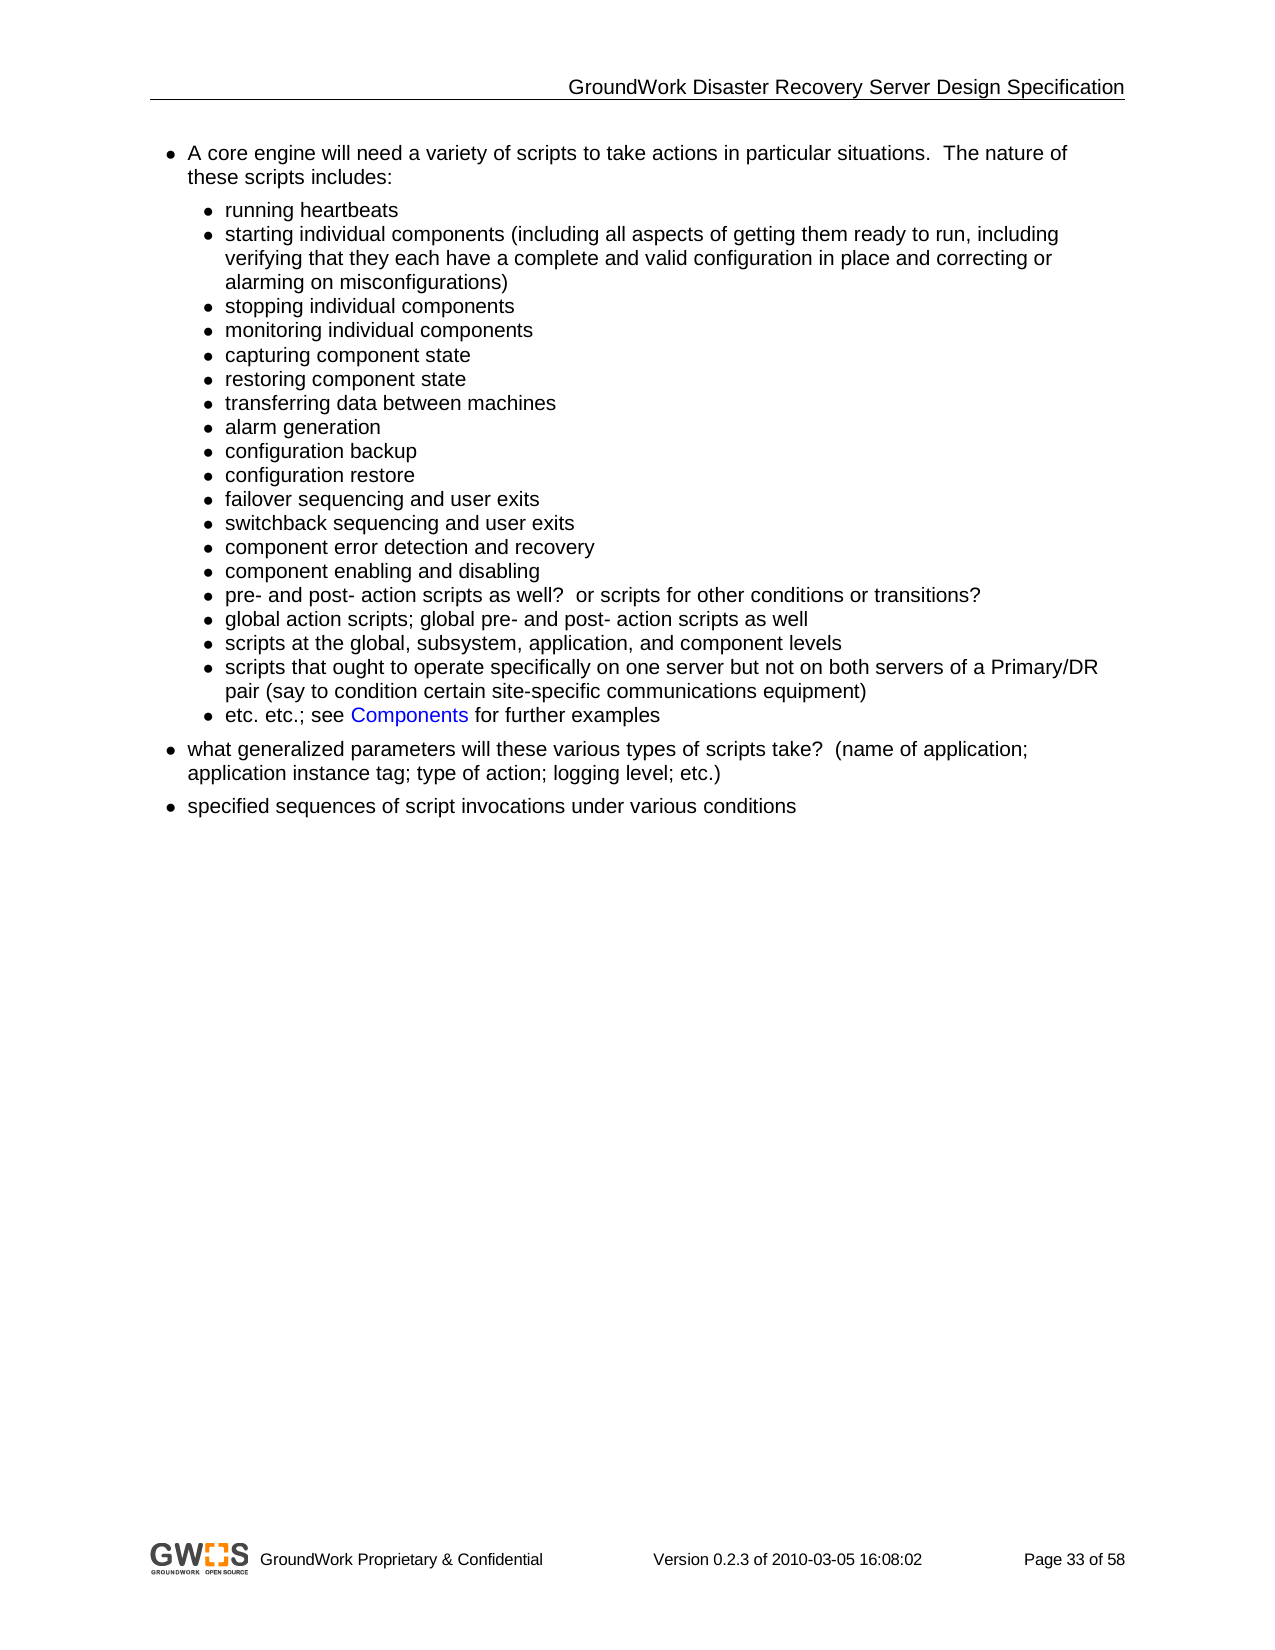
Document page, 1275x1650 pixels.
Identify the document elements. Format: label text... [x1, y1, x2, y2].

list scripts at the global, subsystem, application, and component levels [202, 631, 1125, 655]
list configuration backup [202, 439, 1125, 463]
list configuration restore [202, 463, 1125, 487]
picture [150, 1543, 248, 1575]
list restoring component state [202, 367, 1125, 391]
list transferring data between machines [202, 391, 1125, 415]
list stopping individual components [202, 294, 1125, 318]
list starting individual components (including all aspects of getting them ready to run, including verifying that they each have a complete and valid configuration in place and correcting or alarming on misconfigurations) [202, 222, 1125, 294]
list failover sequencing and user exits [202, 487, 1125, 511]
list monitoring individual components [202, 318, 1125, 342]
list alarm generation [202, 415, 1125, 439]
list running heartbeats [202, 198, 1125, 222]
list A core engine will need a variety of scripts to take actions in particular situations. The nature of these scripts includes: [165, 141, 1125, 189]
list pre- and post- action scripts as well? or scripts for other conditions or transitions? [202, 583, 1125, 607]
list etc. etc.; see Components for further examples [202, 703, 1125, 727]
list scripts that ought to operate specifically on one server but not on both servers of a Primary/DR pair (say to condition certain site-specific communications equipment) [202, 655, 1125, 703]
list specified sequences of script invocations under various conditions [165, 793, 1125, 818]
list switchback sequencing and user exits [202, 511, 1125, 535]
list global action scripts; global pre- and post- action scripts as well [202, 607, 1125, 631]
list component error detection and recovery [202, 535, 1125, 559]
list component enabling and disabling [202, 559, 1125, 583]
list what generalized parameters will these various types of scripts take? (name of application; application instance tag; type of action; logging level; etc.) [165, 736, 1125, 784]
list capturing component state [202, 342, 1125, 367]
